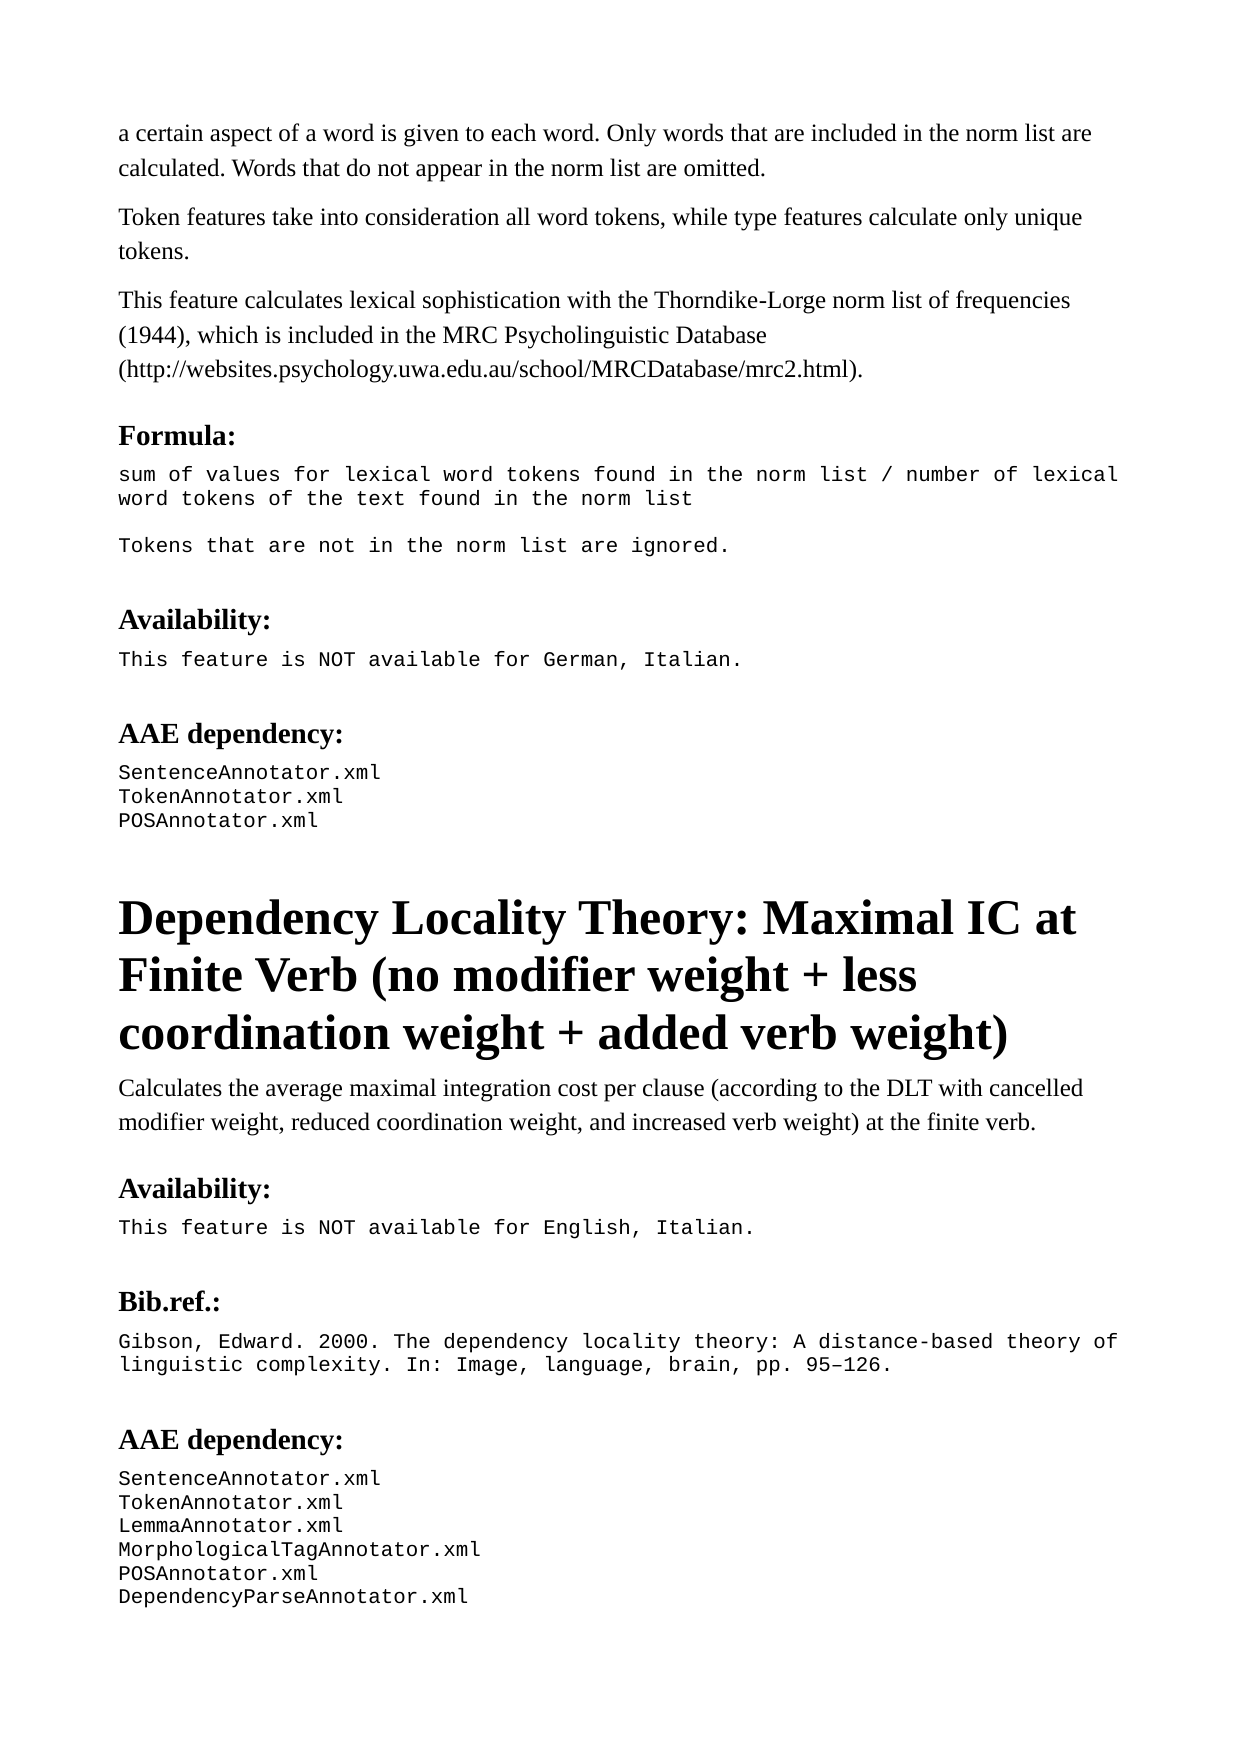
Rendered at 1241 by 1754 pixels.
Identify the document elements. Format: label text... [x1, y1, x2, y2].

text TokenAnnotator.xml [118, 1492, 1122, 1515]
text Calculates the average maximal integration cost per clause (according to the DLT with cancelled modifier weight, reduced coordination weight, and increased verb weight) at the finite verb. [118, 1073, 1122, 1136]
text This feature is NOT available for English, Italian. [118, 1217, 1122, 1241]
subtitle Bib.ref.: [118, 1284, 1122, 1318]
subtitle Dependency Locality Theory: Maximal IC at Finite Verb (no modifier weight + less coordination weight + added verb weight) [118, 888, 1122, 1060]
text POSAnnotator.xml [118, 809, 1122, 833]
text POSAnnotator.xml [118, 1563, 1122, 1586]
subtitle AAE dependency: [118, 716, 1122, 750]
subtitle Availability: [118, 602, 1122, 636]
text Gibson, Edward. 2000. The dependency locality theory: A distance-based theory of linguistic complexity. In: Image, language, brain, pp. 95–126. [118, 1331, 1122, 1378]
subtitle AAE dependency: [118, 1422, 1122, 1456]
text DependencyParseAnnotator.xml [118, 1586, 1122, 1610]
text This feature calculates lexical sophistication with the Thorndike­-Lorge norm list of frequencies (1944), which is included in the MRC Psycholinguistic Database (http://websites.psychology.uwa.edu.au/school/MRCDatabase/mrc2.html). [118, 285, 1122, 383]
subtitle Formula: [118, 418, 1122, 451]
text LemmaAnnotator.xml [118, 1515, 1122, 1539]
text sum of values for lexical word tokens found in the norm list / number of lexical word tokens of the text found in the norm list [118, 464, 1122, 511]
text a certain aspect of a word is given to each word. Only words that are included in the norm list are calculated. Words that do not appear in the norm list are omitted. [118, 118, 1122, 181]
text SentenceAnnotator.xml [118, 762, 1122, 786]
text SentenceAnnotator.xml [118, 1468, 1122, 1492]
text Token features take into consideration all word tokens, while type features calculate only unique tokens. [118, 202, 1122, 265]
text TokenAnnotator.xml [118, 786, 1122, 809]
text Tokens that are not in the norm list are ignored. [118, 535, 1122, 558]
text This feature is NOT available for German, Italian. [118, 648, 1122, 672]
subtitle Availability: [118, 1171, 1122, 1204]
text MorphologicalTagAnnotator.xml [118, 1539, 1122, 1563]
